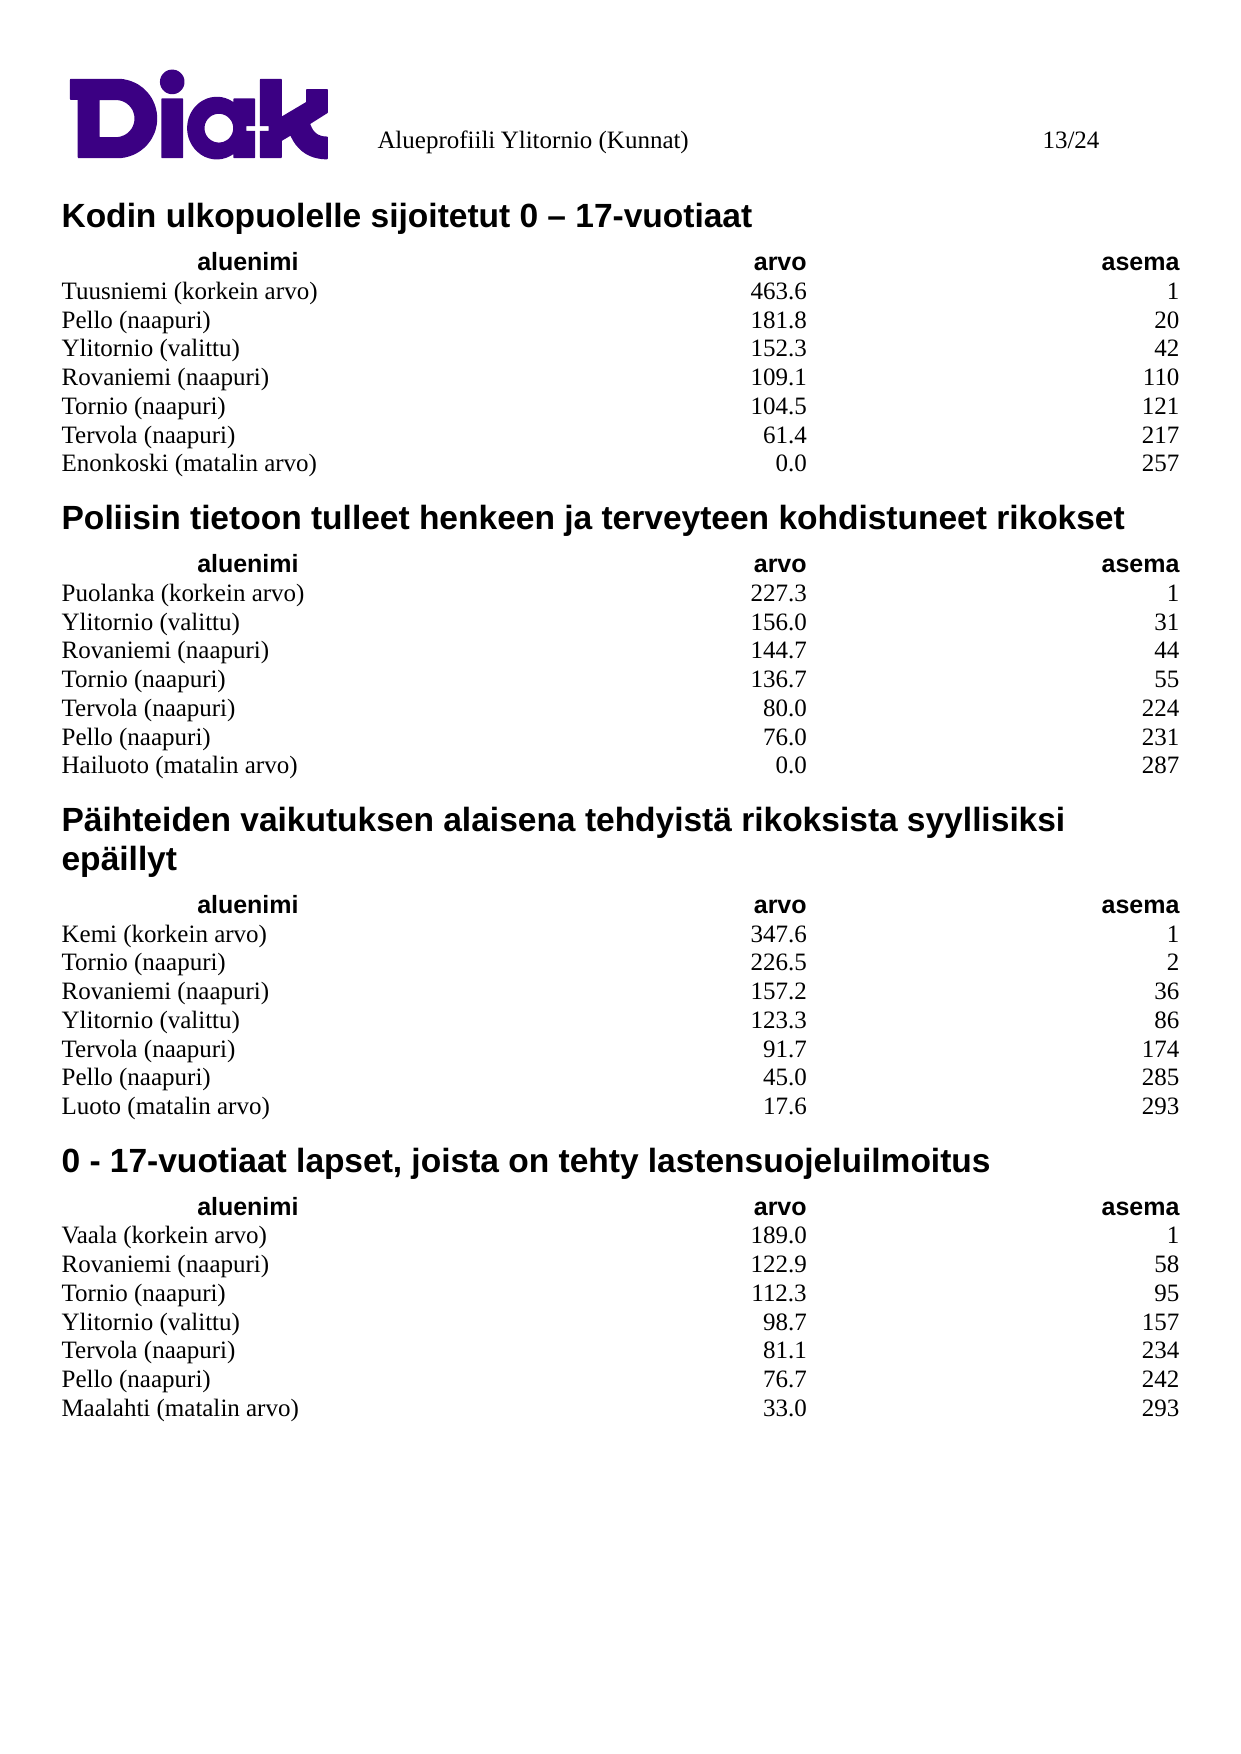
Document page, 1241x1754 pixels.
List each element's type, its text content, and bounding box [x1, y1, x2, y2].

table_cell Hailuoto (matalin arvo) [61, 751, 434, 779]
table_cell Tervola (naapuri) [61, 693, 434, 722]
table_header arvo [434, 247, 806, 276]
table_cell 293 [806, 1393, 1179, 1422]
table_cell Rovaniemi (naapuri) [61, 636, 434, 664]
table_cell 231 [806, 722, 1179, 751]
table_cell Puolanka (korkein arvo) [61, 578, 434, 607]
table_cell Luoto (matalin arvo) [61, 1091, 434, 1120]
table_cell Tuusniemi (korkein arvo) [61, 276, 434, 305]
subtitle 0 - 17-vuotiaat lapset, joista on tehty lastensuojeluilmoitus [61, 1141, 1179, 1179]
table_header aluenimi [61, 1192, 434, 1221]
table_cell 76.0 [434, 722, 806, 751]
table_cell 36 [806, 976, 1179, 1005]
table_cell Ylitornio (valittu) [61, 1005, 434, 1034]
table_cell 157.2 [434, 976, 806, 1005]
table_cell 104.5 [434, 391, 806, 420]
table_cell 121 [806, 391, 1179, 420]
table_cell Ylitornio (valittu) [61, 607, 434, 636]
table_header asema [806, 247, 1179, 276]
table_cell 81.1 [434, 1336, 806, 1364]
table_cell 58 [806, 1249, 1179, 1278]
table_cell 181.8 [434, 305, 806, 333]
table_cell 347.6 [434, 919, 806, 947]
table_cell Rovaniemi (naapuri) [61, 1249, 434, 1278]
table_cell 76.7 [434, 1364, 806, 1393]
table_cell 109.1 [434, 362, 806, 391]
table_cell 1 [806, 1221, 1179, 1249]
table_cell 224 [806, 693, 1179, 722]
table_cell 2 [806, 948, 1179, 976]
table_cell Rovaniemi (naapuri) [61, 362, 434, 391]
table_cell 1 [806, 276, 1179, 305]
table_cell 91.7 [434, 1034, 806, 1062]
table_cell 1 [806, 578, 1179, 607]
table_cell 136.7 [434, 664, 806, 693]
table_cell Vaala (korkein arvo) [61, 1221, 434, 1249]
table_cell 0.0 [434, 751, 806, 779]
table_cell Kemi (korkein arvo) [61, 919, 434, 947]
table_cell Tervola (naapuri) [61, 420, 434, 448]
table_cell 463.6 [434, 276, 806, 305]
table_header aluenimi [61, 247, 434, 276]
table_cell 80.0 [434, 693, 806, 722]
table_header aluenimi [61, 890, 434, 919]
table_cell 257 [806, 449, 1179, 477]
table_cell 234 [806, 1336, 1179, 1364]
table_cell Tervola (naapuri) [61, 1034, 434, 1062]
table_cell 55 [806, 664, 1179, 693]
table_cell 98.7 [434, 1307, 806, 1336]
subtitle Kodin ulkopuolelle sijoitetut 0 – 17-vuotiaat [61, 196, 1179, 235]
table_cell 1 [806, 919, 1179, 947]
table_cell 287 [806, 751, 1179, 779]
table_cell Pello (naapuri) [61, 1364, 434, 1393]
table_cell 227.3 [434, 578, 806, 607]
table_cell Tornio (naapuri) [61, 391, 434, 420]
table_cell 217 [806, 420, 1179, 448]
table_cell 122.9 [434, 1249, 806, 1278]
table_cell 0.0 [434, 449, 806, 477]
table_cell Tornio (naapuri) [61, 1278, 434, 1307]
table_cell 20 [806, 305, 1179, 333]
table_cell 123.3 [434, 1005, 806, 1034]
table_cell 293 [806, 1091, 1179, 1120]
subtitle Poliisin tietoon tulleet henkeen ja terveyteen kohdistuneet rikokset [61, 498, 1179, 537]
table_cell 95 [806, 1278, 1179, 1307]
table_cell Pello (naapuri) [61, 305, 434, 333]
table_cell Enonkoski (matalin arvo) [61, 449, 434, 477]
table_header asema [806, 549, 1179, 578]
table_header asema [806, 890, 1179, 919]
table_cell 189.0 [434, 1221, 806, 1249]
table_cell 86 [806, 1005, 1179, 1034]
table_cell Ylitornio (valittu) [61, 1307, 434, 1336]
table_cell Ylitornio (valittu) [61, 334, 434, 362]
table_cell Tornio (naapuri) [61, 664, 434, 693]
table_cell 112.3 [434, 1278, 806, 1307]
table_header arvo [434, 1192, 806, 1221]
table_cell 174 [806, 1034, 1179, 1062]
table_cell Pello (naapuri) [61, 1063, 434, 1091]
table_cell 226.5 [434, 948, 806, 976]
table_cell 33.0 [434, 1393, 806, 1422]
table_cell 285 [806, 1063, 1179, 1091]
table_cell 156.0 [434, 607, 806, 636]
table_cell 45.0 [434, 1063, 806, 1091]
table_cell 144.7 [434, 636, 806, 664]
table_cell Maalahti (matalin arvo) [61, 1393, 434, 1422]
table_cell 44 [806, 636, 1179, 664]
table_cell 110 [806, 362, 1179, 391]
table_cell 17.6 [434, 1091, 806, 1120]
table_cell 157 [806, 1307, 1179, 1336]
subtitle Päihteiden vaikutuksen alaisena tehdyistä rikoksista syyllisiksi epäillyt [61, 800, 1179, 877]
table_cell 61.4 [434, 420, 806, 448]
table_header arvo [434, 549, 806, 578]
table_header aluenimi [61, 549, 434, 578]
table_cell 42 [806, 334, 1179, 362]
table_cell Tervola (naapuri) [61, 1336, 434, 1364]
table_header arvo [434, 890, 806, 919]
table_cell 242 [806, 1364, 1179, 1393]
table_header asema [806, 1192, 1179, 1221]
table_cell Tornio (naapuri) [61, 948, 434, 976]
table_cell Pello (naapuri) [61, 722, 434, 751]
table_cell Rovaniemi (naapuri) [61, 976, 434, 1005]
table_cell 31 [806, 607, 1179, 636]
table_cell 152.3 [434, 334, 806, 362]
